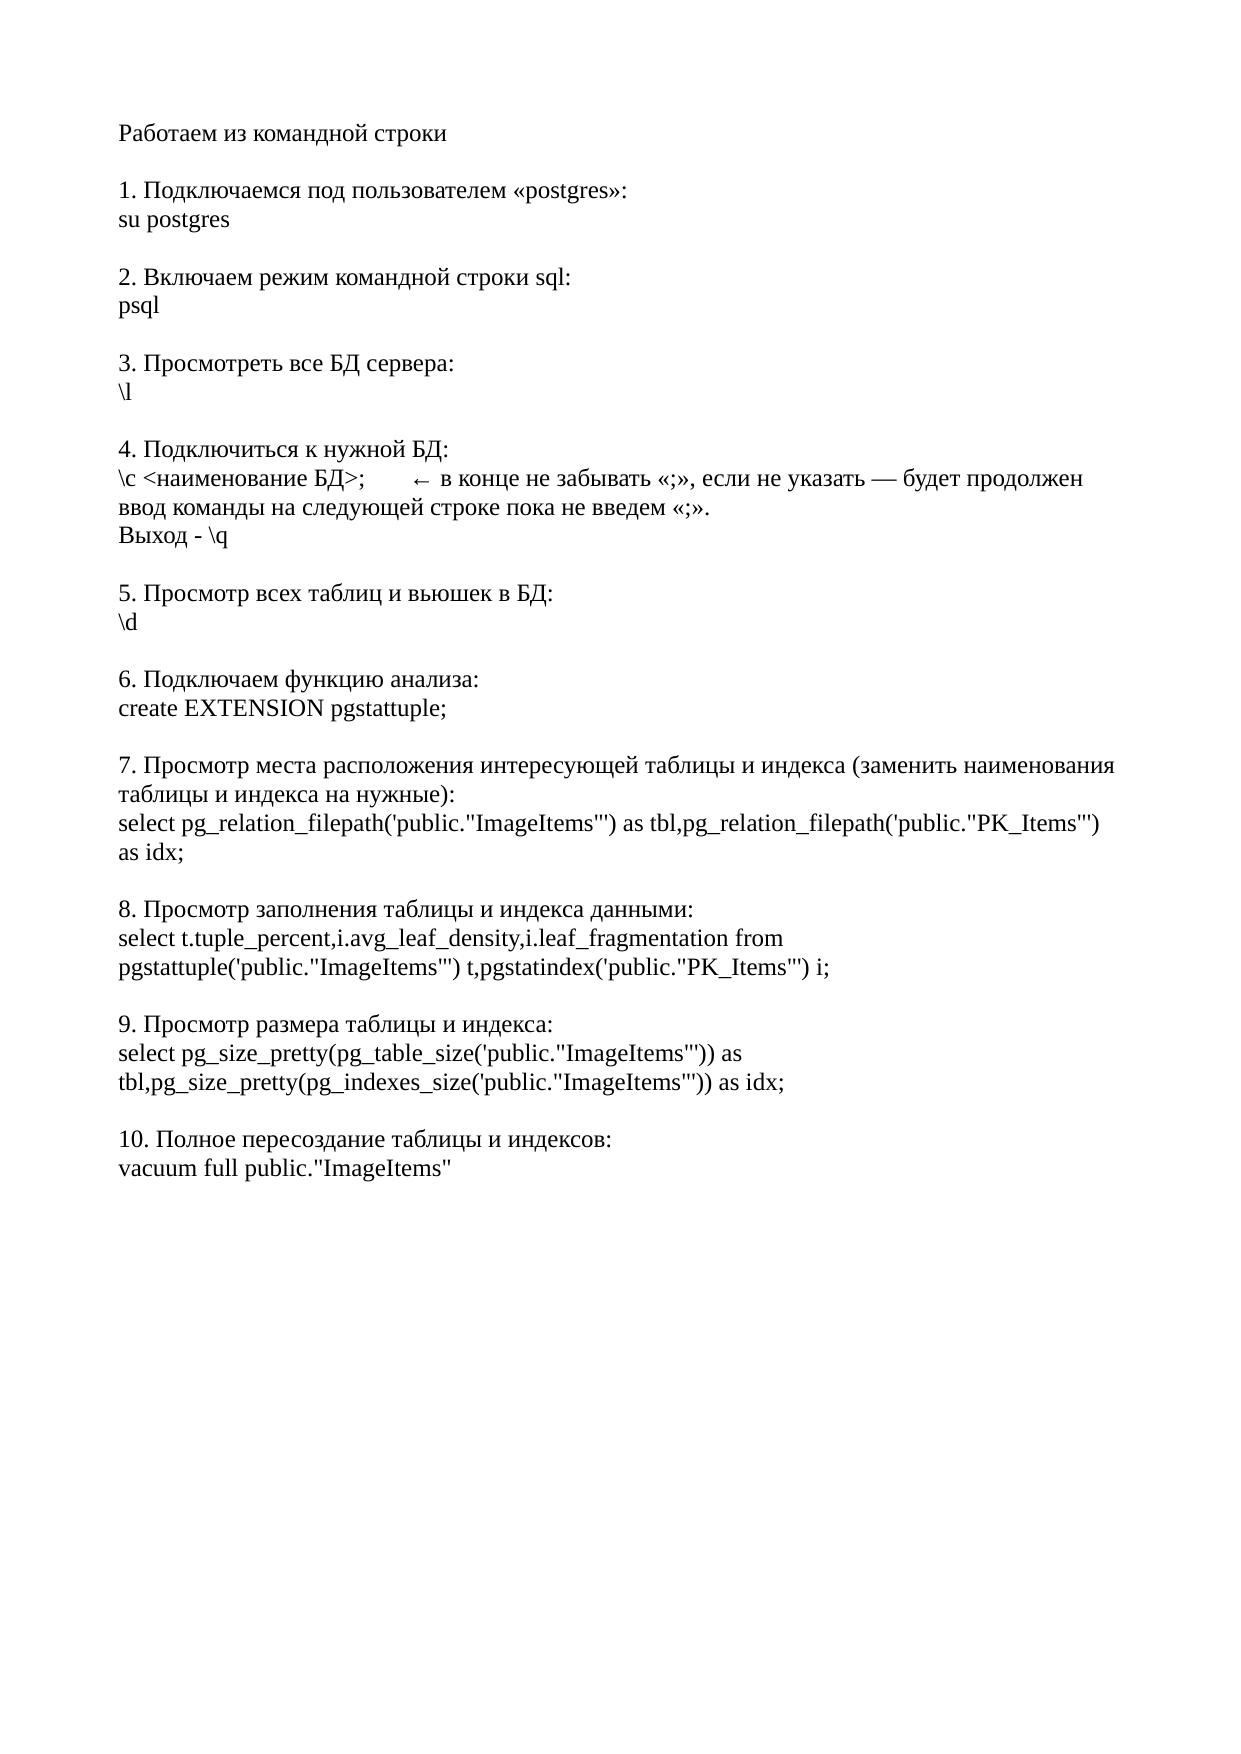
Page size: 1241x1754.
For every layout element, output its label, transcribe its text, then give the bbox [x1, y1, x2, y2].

text 4. Подключиться к нужной БД: [118, 434, 1122, 463]
text select pg_relation_filepath('public."ImageItems"') as tbl,pg_relation_filepath('public."PK_Items"') as idx; [118, 808, 1122, 866]
text select t.tuple_percent,i.avg_leaf_density,i.leaf_fragmentation from pgstattuple('public."ImageItems"') t,pgstatindex('public."PK_Items"') i; [118, 923, 1122, 981]
text 6. Подключаем функцию анализа: [118, 664, 1122, 693]
text vacuum full public."ImageItems" [118, 1153, 1122, 1182]
text 10. Полное пересоздание таблицы и индексов: [118, 1124, 1122, 1153]
text 9. Просмотр размера таблицы и индекса: [118, 1009, 1122, 1038]
text 1. Подключаемся под пользователем «postgres»: [118, 176, 1122, 204]
text 3. Просмотреть все БД сервера: [118, 348, 1122, 377]
text su postgres [118, 204, 1122, 233]
text \d [118, 607, 1122, 636]
text 5. Просмотр всех таблиц и вьюшек в БД: [118, 578, 1122, 607]
text 2. Включаем режим командной строки sql: [118, 262, 1122, 291]
text \l [118, 377, 1122, 406]
text create EXTENSION pgstattuple; [118, 693, 1122, 722]
text psql [118, 291, 1122, 319]
text Работаем из командной строки [118, 118, 1122, 147]
text \c <наименование БД>; ← в конце не забывать «;», если не указать — будет продолжен ввод команды на следующей строке пока не введем «;». [118, 463, 1122, 521]
text 7. Просмотр места расположения интересующей таблицы и индекса (заменить наименования таблицы и индекса на нужные): [118, 751, 1122, 808]
text select pg_size_pretty(pg_table_size('public."ImageItems"')) as tbl,pg_size_pretty(pg_indexes_size('public."ImageItems"')) as idx; [118, 1038, 1122, 1096]
text 8. Просмотр заполнения таблицы и индекса данными: [118, 894, 1122, 923]
text Выход - \q [118, 521, 1122, 549]
